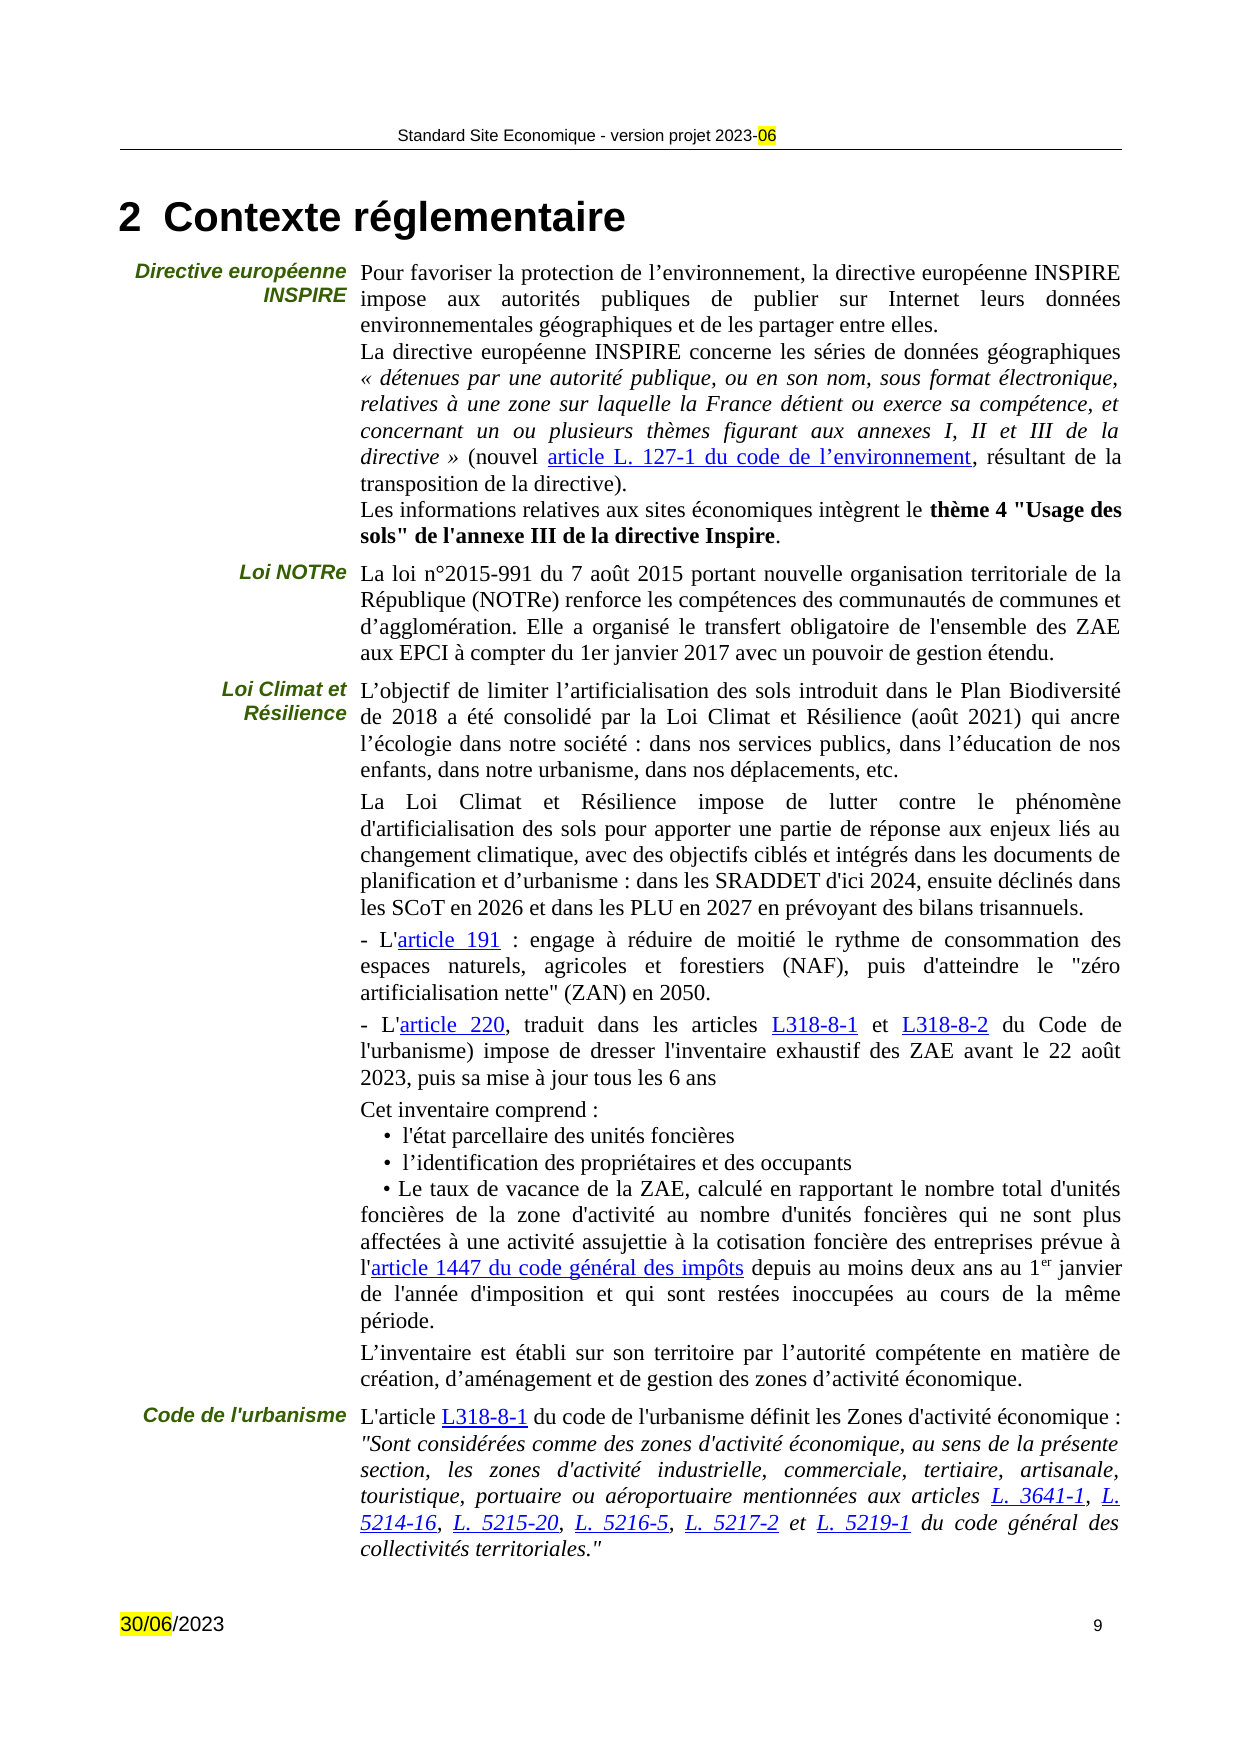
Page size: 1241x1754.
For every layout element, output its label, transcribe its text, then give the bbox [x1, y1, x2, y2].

table_header Directive européenne INSPIRE [118, 253, 354, 554]
table_cell La loi n°2015-991 du 7 août 2015 portant nouvelle organisation territoriale de la République (NOTRe) renforce les compétences des communautés de communes et d’agglomération. Elle a organisé le transfert obligatoire de l'ensemble des ZAE aux EPCI à compter du 1er janvier 2017 avec un pouvoir de gestion étendu. [354, 554, 1122, 671]
table_header Pour favoriser la protection de l’environnement, la directive européenne INSPIRE impose aux autorités publiques de publier sur Internet leurs données environnementales géographiques et de les partager entre elles. La directive européenne INSPIRE concerne les séries de données géographiques « détenues par une autorité publique, ou en son nom, sous format électronique, relatives à une zone sur laquelle la France détient ou exerce sa compétence, et concernant un ou plusieurs thèmes figurant aux annexes I, II et III de la directive » (nouvel article L. 127-1 du code de l’environnement, résultant de la transposition de la directive). Les informations relatives aux sites économiques intègrent le thème 4 "Usage des sols" de l'annexe III de la directive Inspire. [354, 253, 1122, 554]
table_cell Code de l'urbanisme [118, 1398, 354, 1567]
table_cell L’objectif de limiter l’artificialisation des sols introduit dans le Plan Biodiversité de 2018 a été consolidé par la Loi Climat et Résilience (août 2021) qui ancre l’écologie dans notre société : dans nos services publics, dans l’éducation de nos enfants, dans notre urbanisme, dans nos déplacements, etc. La Loi Climat et Résilience impose de lutter contre le phénomène d'artificialisation des sols pour apporter une partie de réponse aux enjeux liés au changement climatique, avec des objectifs ciblés et intégrés dans les documents de planification et d’urbanisme : dans les SRADDET d'ici 2024, ensuite déclinés dans les SCoT en 2026 et dans les PLU en 2027 en prévoyant des bilans trisannuels. - L'article 191 : engage à réduire de moitié le rythme de consommation des espaces naturels, agricoles et forestiers (NAF), puis d'atteindre le "zéro artificialisation nette" (ZAN) en 2050. - L'article 220, traduit dans les articles L318-8-1 et L318-8-2 du Code de l'urbanisme) impose de dresser l'inventaire exhaustif des ZAE avant le 22 août 2023, puis sa mise à jour tous les 6 ans Cet inventaire comprend : • l'état parcellaire des unités foncières • l’identification des propriétaires et des occupants • Le taux de vacance de la ZAE, calculé en rapportant le nombre total d'unités foncières de la zone d'activité au nombre d'unités foncières qui ne sont plus affectées à une activité assujettie à la cotisation foncière des entreprises prévue à l'article 1447 du code général des impôts depuis au moins deux ans au 1er janvier de l'année d'imposition et qui sont restées inoccupées au cours de la même période. L’inventaire est établi sur son territoire par l’autorité compétente en matière de création, d’aménagement et de gestion des zones d’activité économique. [354, 671, 1122, 1398]
table_cell Loi NOTRe [118, 554, 354, 671]
subtitle Contexte réglementaire [118, 193, 1122, 241]
table_cell Loi Climat et Résilience [118, 671, 354, 1398]
table_cell L'article L318-8-1 du code de l'urbanisme définit les Zones d'activité économique : "Sont considérées comme des zones d'activité économique, au sens de la présente section, les zones d'activité industrielle, commerciale, tertiaire, artisanale, touristique, portuaire ou aéroportuaire mentionnées aux articles L. 3641-1, L. 5214-16, L. 5215-20, L. 5216-5, L. 5217-2 et L. 5219-1 du code général des collectivités territoriales." [354, 1398, 1122, 1567]
